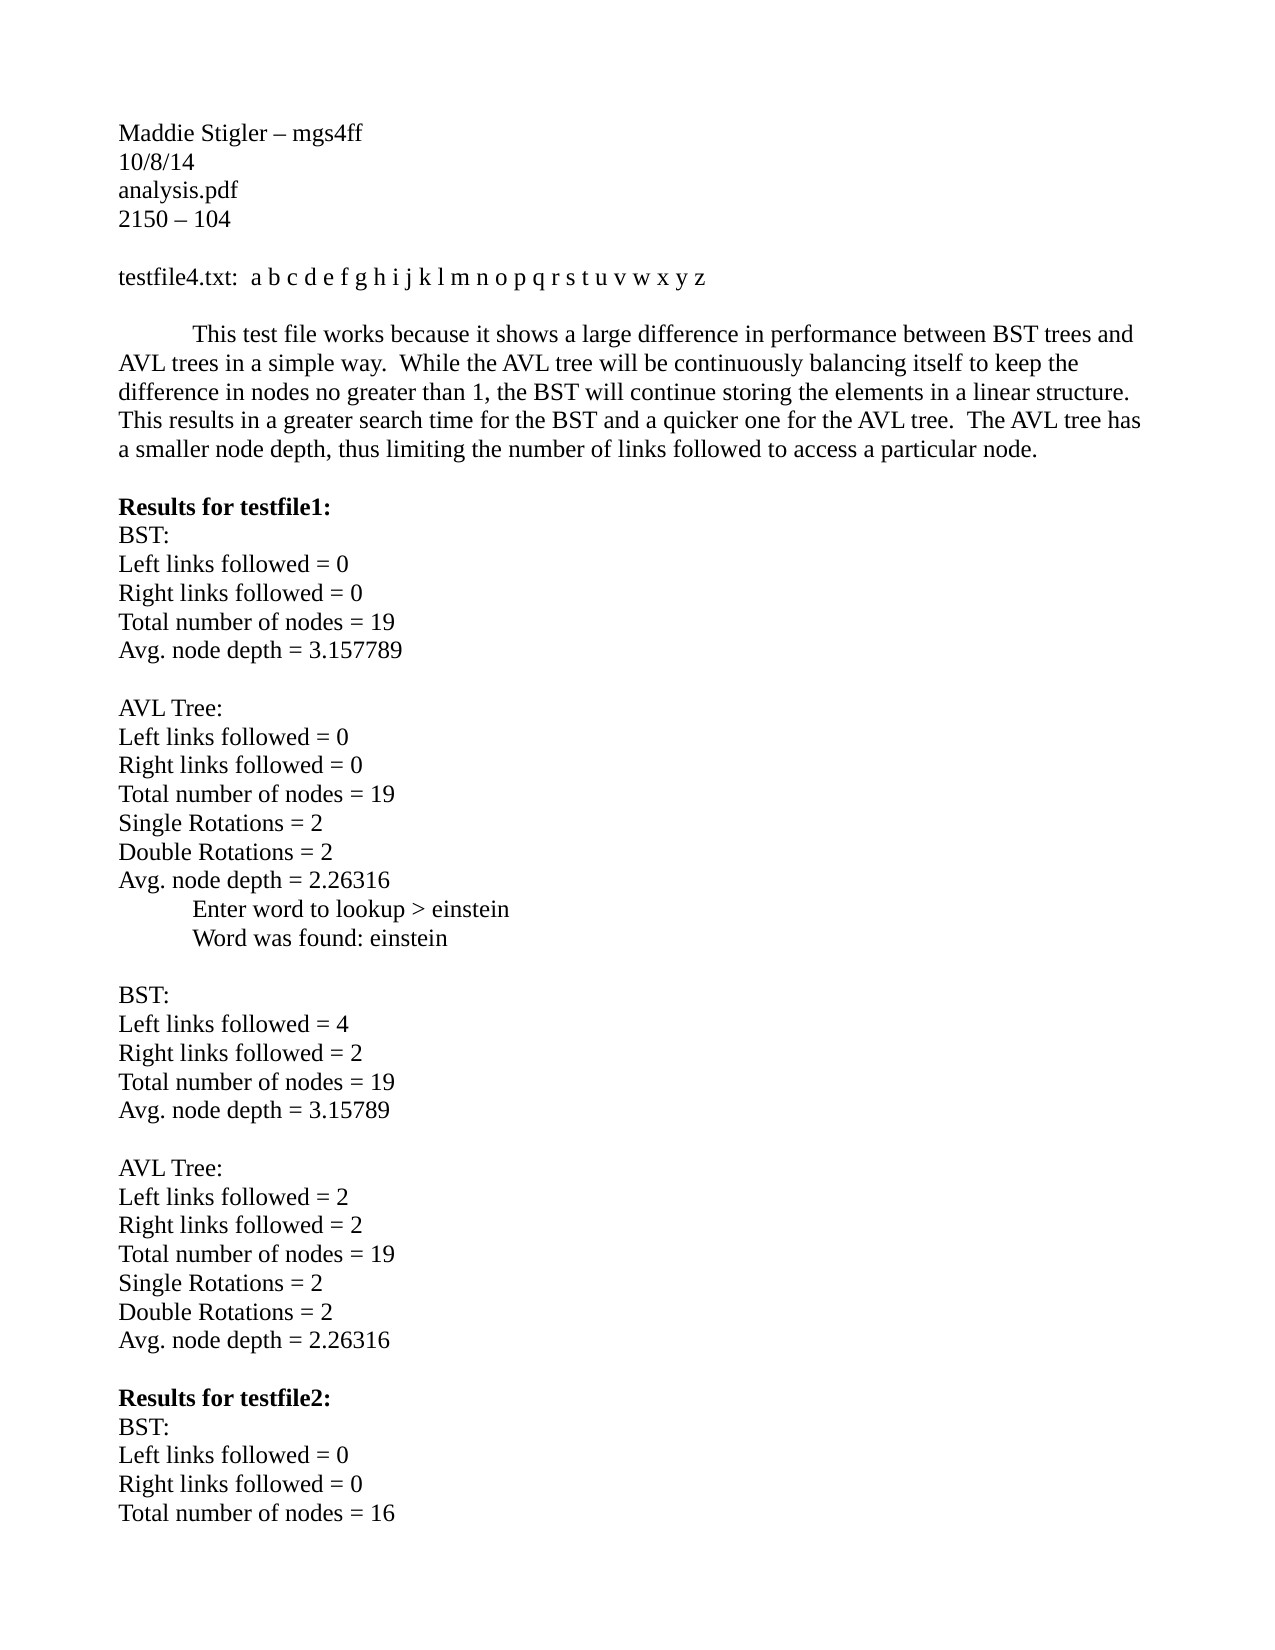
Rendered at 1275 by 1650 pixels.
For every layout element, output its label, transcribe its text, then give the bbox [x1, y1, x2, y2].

text Left links followed = 2 [118, 1182, 1157, 1211]
text Right links followed = 2 [118, 1038, 1157, 1067]
text Avg. node depth = 2.26316 [118, 866, 1157, 894]
text Total number of nodes = 19 [118, 1067, 1157, 1096]
text Double Rotations = 2 [118, 837, 1157, 866]
text analysis.pdf [118, 176, 1157, 204]
text Avg. node depth = 2.26316 [118, 1326, 1157, 1354]
text Right links followed = 2 [118, 1211, 1157, 1239]
text 2150 – 104 [118, 204, 1157, 233]
text Left links followed = 0 [118, 549, 1157, 578]
text 10/8/14 [118, 147, 1157, 176]
text Right links followed = 0 [118, 578, 1157, 607]
text Total number of nodes = 19 [118, 779, 1157, 808]
text Double Rotations = 2 [118, 1297, 1157, 1326]
text AVL Tree: [118, 693, 1157, 722]
text Results for testfile2: [118, 1383, 1157, 1412]
text Word was found: einstein [118, 923, 1157, 952]
text Total number of nodes = 19 [118, 1239, 1157, 1268]
text testfile4.txt: a b c d e f g h i j k l m n o p q r s t u v w x y z [118, 262, 1157, 291]
text Total number of nodes = 19 [118, 607, 1157, 636]
text Left links followed = 4 [118, 1009, 1157, 1038]
text Right links followed = 0 [118, 1469, 1157, 1498]
text BST: [118, 1412, 1157, 1441]
text BST: [118, 981, 1157, 1009]
text Single Rotations = 2 [118, 1268, 1157, 1297]
text Single Rotations = 2 [118, 808, 1157, 837]
text Total number of nodes = 16 [118, 1498, 1157, 1527]
text Results for testfile1: [118, 492, 1157, 521]
text Right links followed = 0 [118, 751, 1157, 779]
text Avg. node depth = 3.15789 [118, 1096, 1157, 1124]
text Maddie Stigler – mgs4ff [118, 118, 1157, 147]
text Left links followed = 0 [118, 1441, 1157, 1469]
text AVL Tree: [118, 1153, 1157, 1182]
text Left links followed = 0 [118, 722, 1157, 751]
text Enter word to lookup > einstein [118, 894, 1157, 923]
text Avg. node depth = 3.157789 [118, 636, 1157, 664]
text This test file works because it shows a large difference in performance between BST trees and AVL trees in a simple way. While the AVL tree will be continuously balancing itself to keep the difference in nodes no greater than 1, the BST will continue storing the elements in a linear structure. This results in a greater search time for the BST and a quicker one for the AVL tree. The AVL tree has a smaller node depth, thus limiting the number of links followed to access a particular node. [118, 319, 1157, 463]
text BST: [118, 521, 1157, 549]
